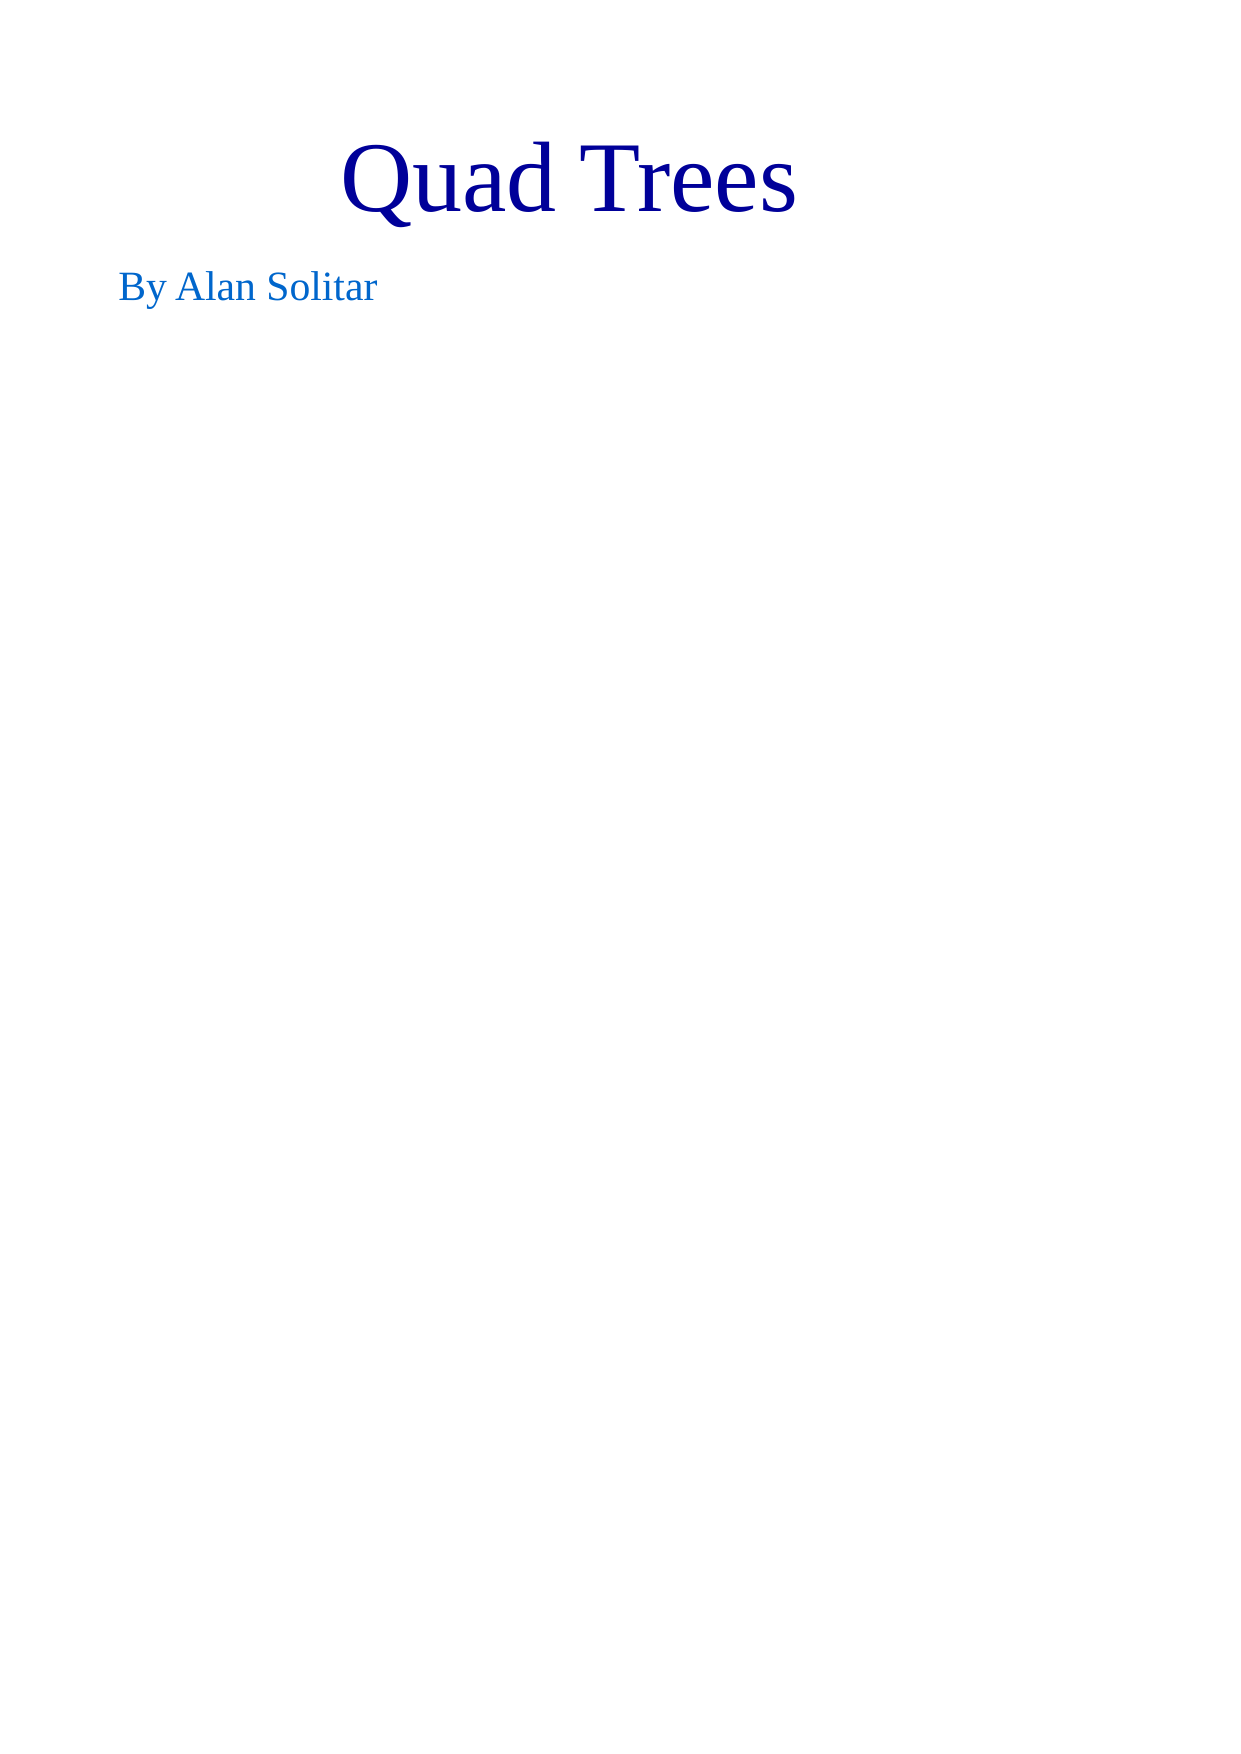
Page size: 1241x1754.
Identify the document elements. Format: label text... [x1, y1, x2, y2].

text By Alan Solitar [118, 262, 1122, 310]
text Quad Trees [118, 118, 1122, 233]
